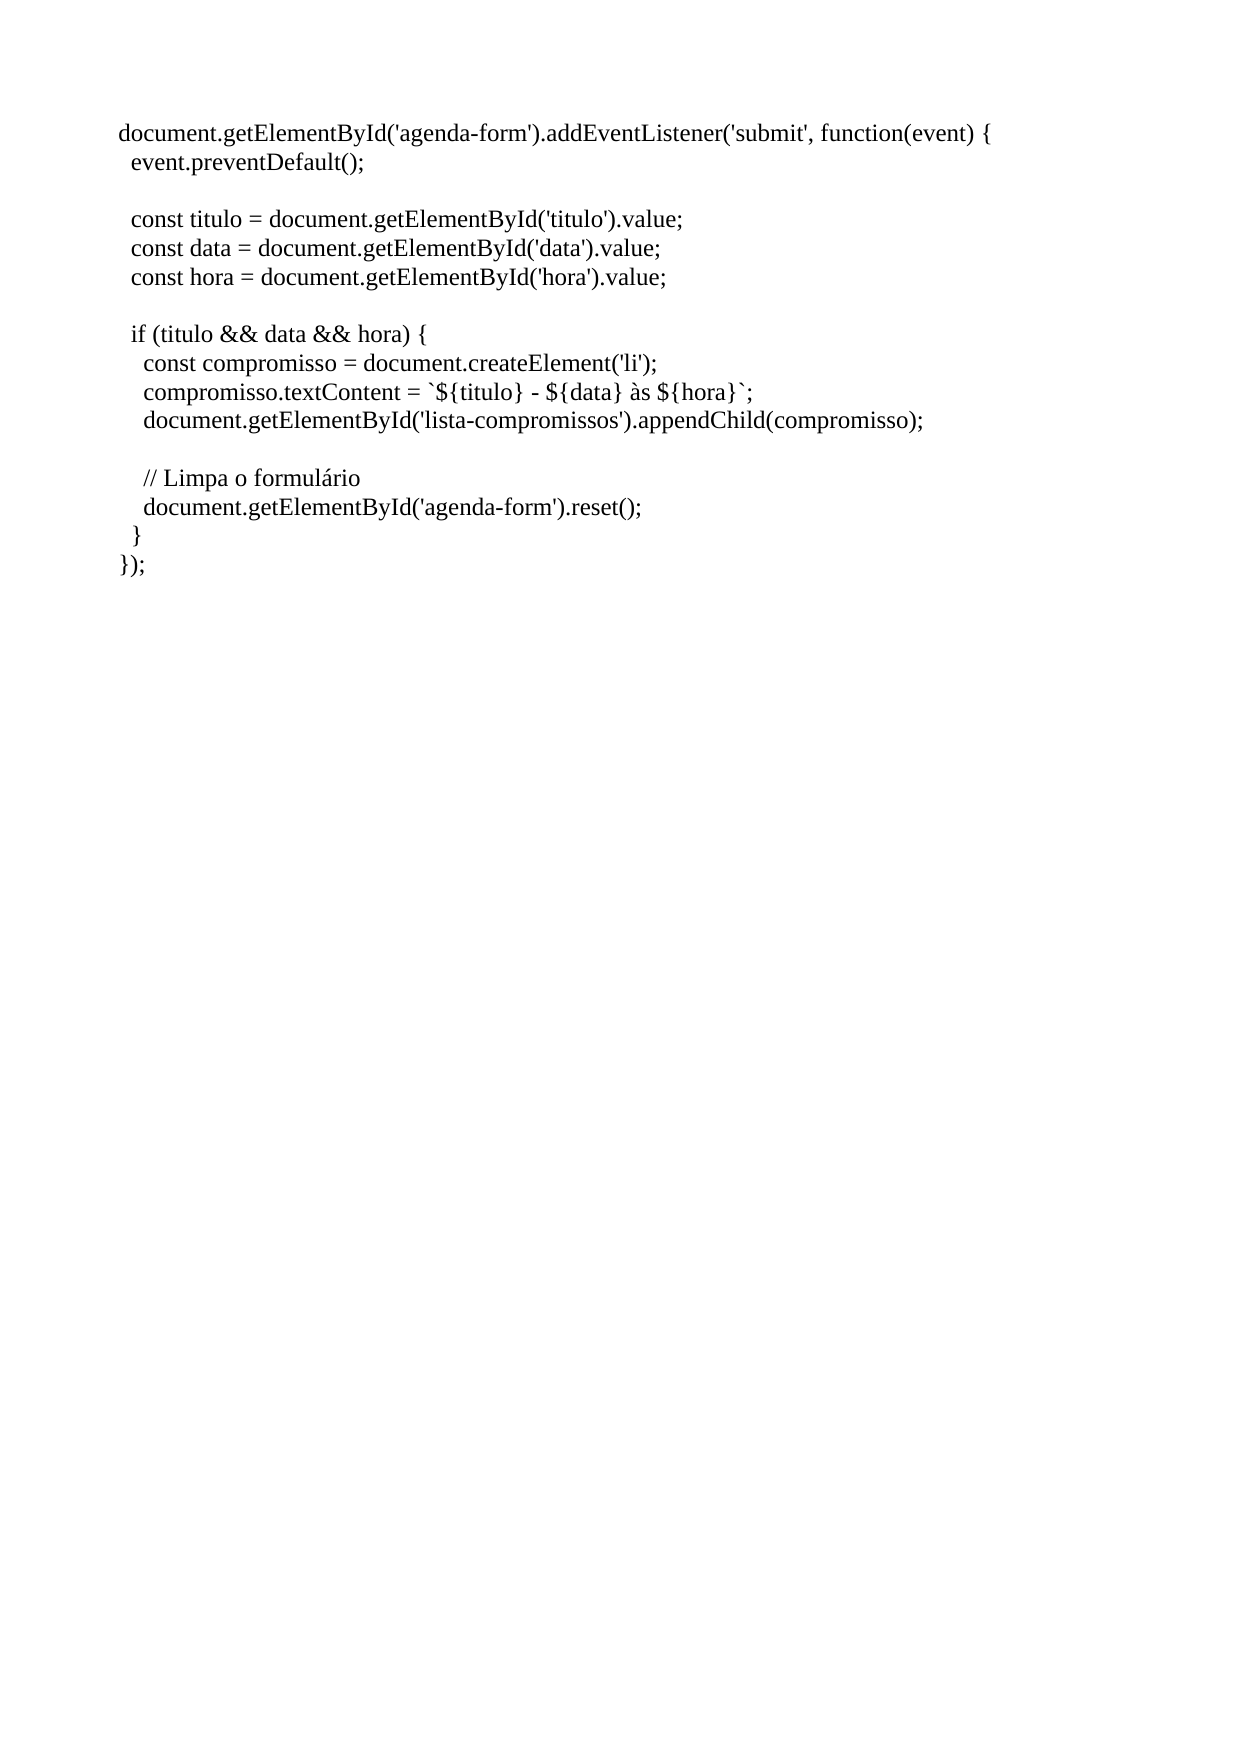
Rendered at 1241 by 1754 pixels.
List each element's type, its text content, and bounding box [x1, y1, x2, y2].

text document.getElementById('agenda-form').addEventListener('submit', function(event) { event.preventDefault(); const titulo = document.getElementById('titulo').value; const data = document.getElementById('data').value; const hora = document.getElementById('hora').value; if (titulo && data && hora) { const compromisso = document.createElement('li'); compromisso.textContent = `${titulo} - ${data} às ${hora}`; document.getElementById('lista-compromissos').appendChild(compromisso); // Limpa o formulário document.getElementById('agenda-form').reset(); } }); [118, 118, 1122, 607]
